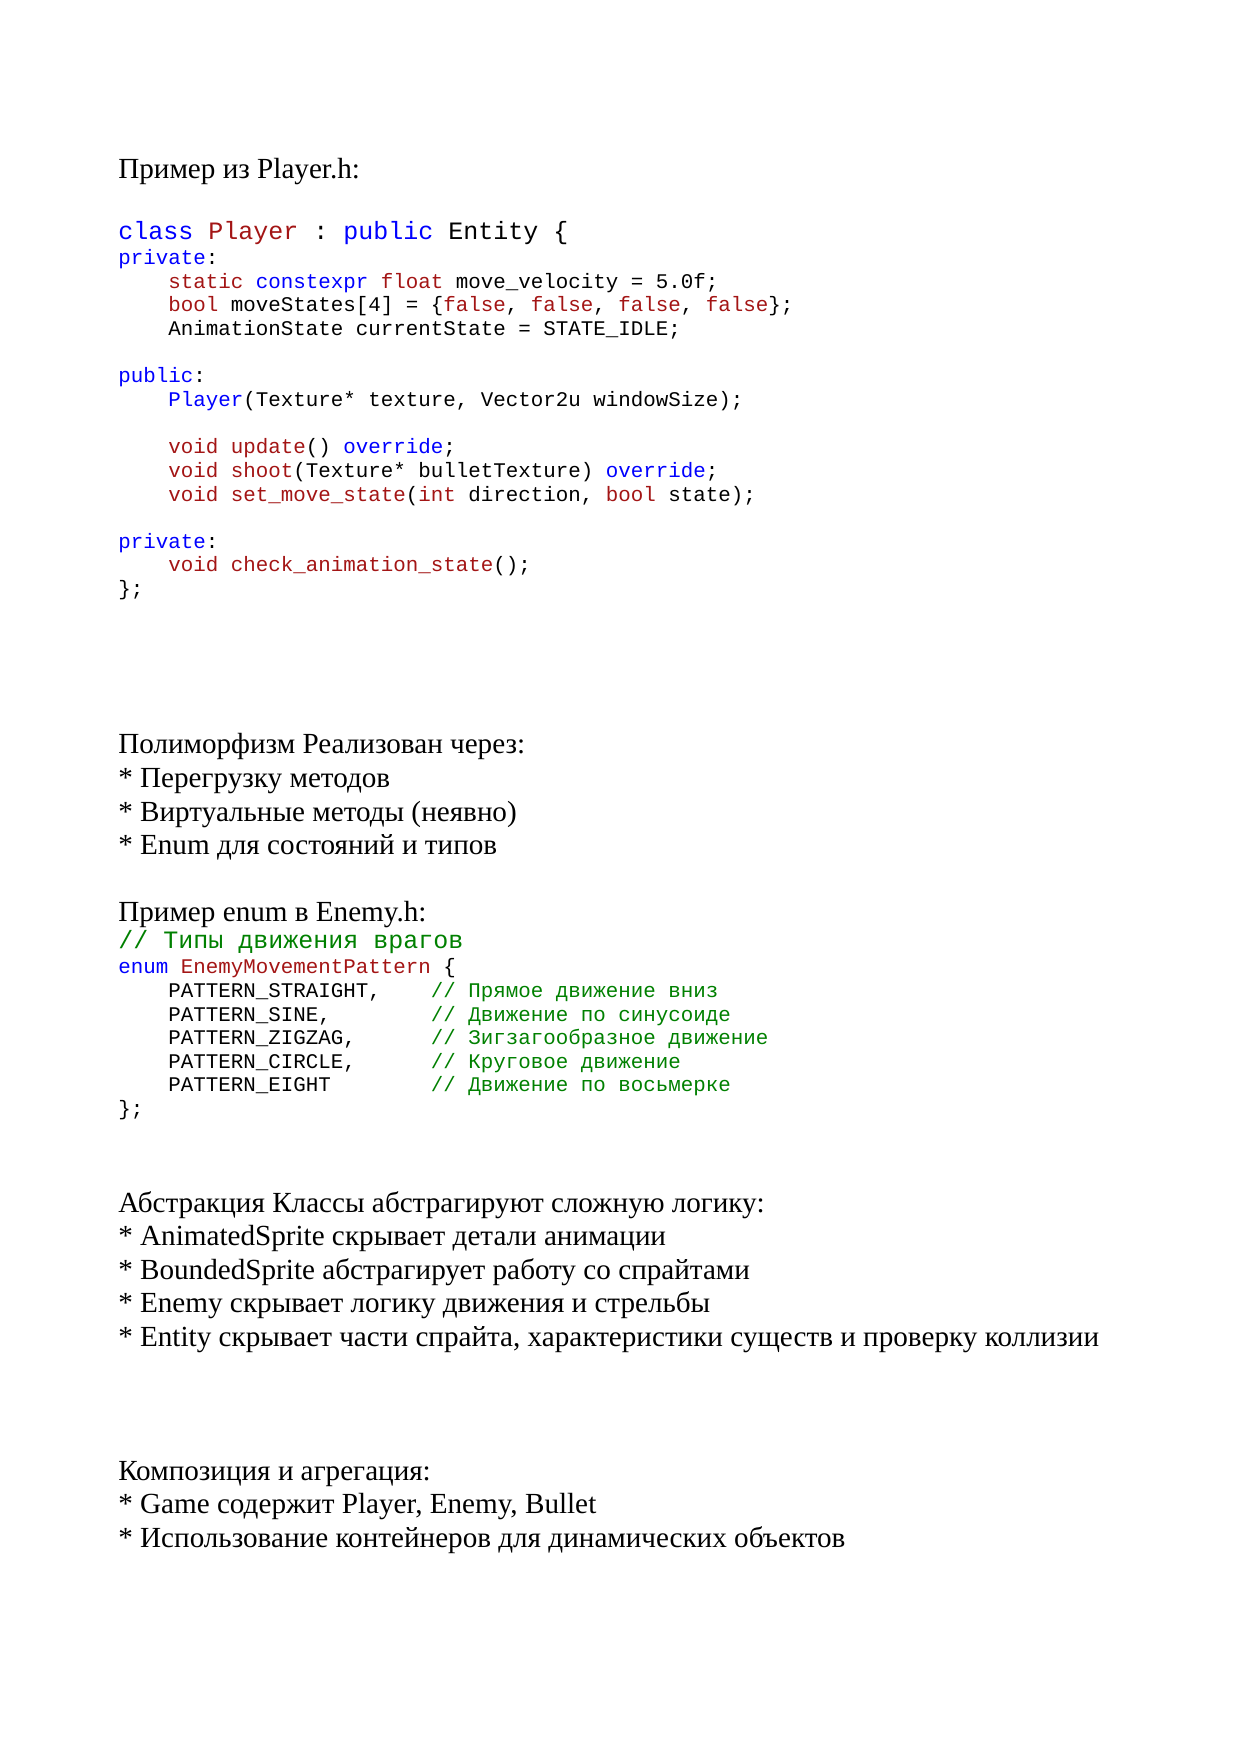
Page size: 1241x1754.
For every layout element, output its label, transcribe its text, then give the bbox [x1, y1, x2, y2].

text Player(Texture* texture, Vector2u windowSize); [118, 389, 1122, 413]
text }; [118, 1098, 1122, 1122]
text public: [118, 365, 1122, 389]
text void check_animation_state(); [118, 554, 1122, 578]
text PATTERN_STRAIGHT, // Прямое движение вниз [118, 980, 1122, 1003]
text void shoot(Texture* bulletTexture) override; [118, 460, 1122, 483]
text }; [118, 578, 1122, 602]
text PATTERN_SINE, // Движение по синусоиде [118, 1003, 1122, 1027]
text void set_move_state(int direction, bool state); [118, 483, 1122, 507]
text bool moveStates[4] = {false, false, false, false}; [118, 294, 1122, 318]
text PATTERN_EIGHT // Движение по восьмерке [118, 1074, 1122, 1098]
text AnimationState currentState = STATE_IDLE; [118, 318, 1122, 342]
text Композиция и агрегация: * Game содержит Player, Enemy, Bullet * Использование контейнеров для динамических объектов [118, 1453, 1122, 1587]
text Абстракция Классы абстрагируют сложную логику: * AnimatedSprite скрывает детали анимации * BoundedSprite абстрагирует работу со спрайтами * Enemy скрывает логику движения и стрельбы [118, 1151, 1122, 1319]
text * Entity скрывает части спрайта, характеристики существ и проверку коллизии [118, 1319, 1122, 1386]
text PATTERN_CIRCLE, // Круговое движение [118, 1051, 1122, 1074]
text Полиморфизм Реализован через: * Перегрузку методов * Виртуальные методы (неявно) * Enum для состояний и типов Пример enum в Enemy.h: // Типы движения врагов [118, 727, 1122, 956]
text Пример из Player.h: class Player : public Entity { [118, 118, 1122, 247]
text enum EnemyMovementPattern { [118, 956, 1122, 980]
text PATTERN_ZIGZAG, // Зигзагообразное движение [118, 1027, 1122, 1051]
text private: [118, 247, 1122, 271]
text static constexpr float move_velocity = 5.0f; [118, 271, 1122, 294]
text private: [118, 531, 1122, 554]
text void update() override; [118, 436, 1122, 460]
